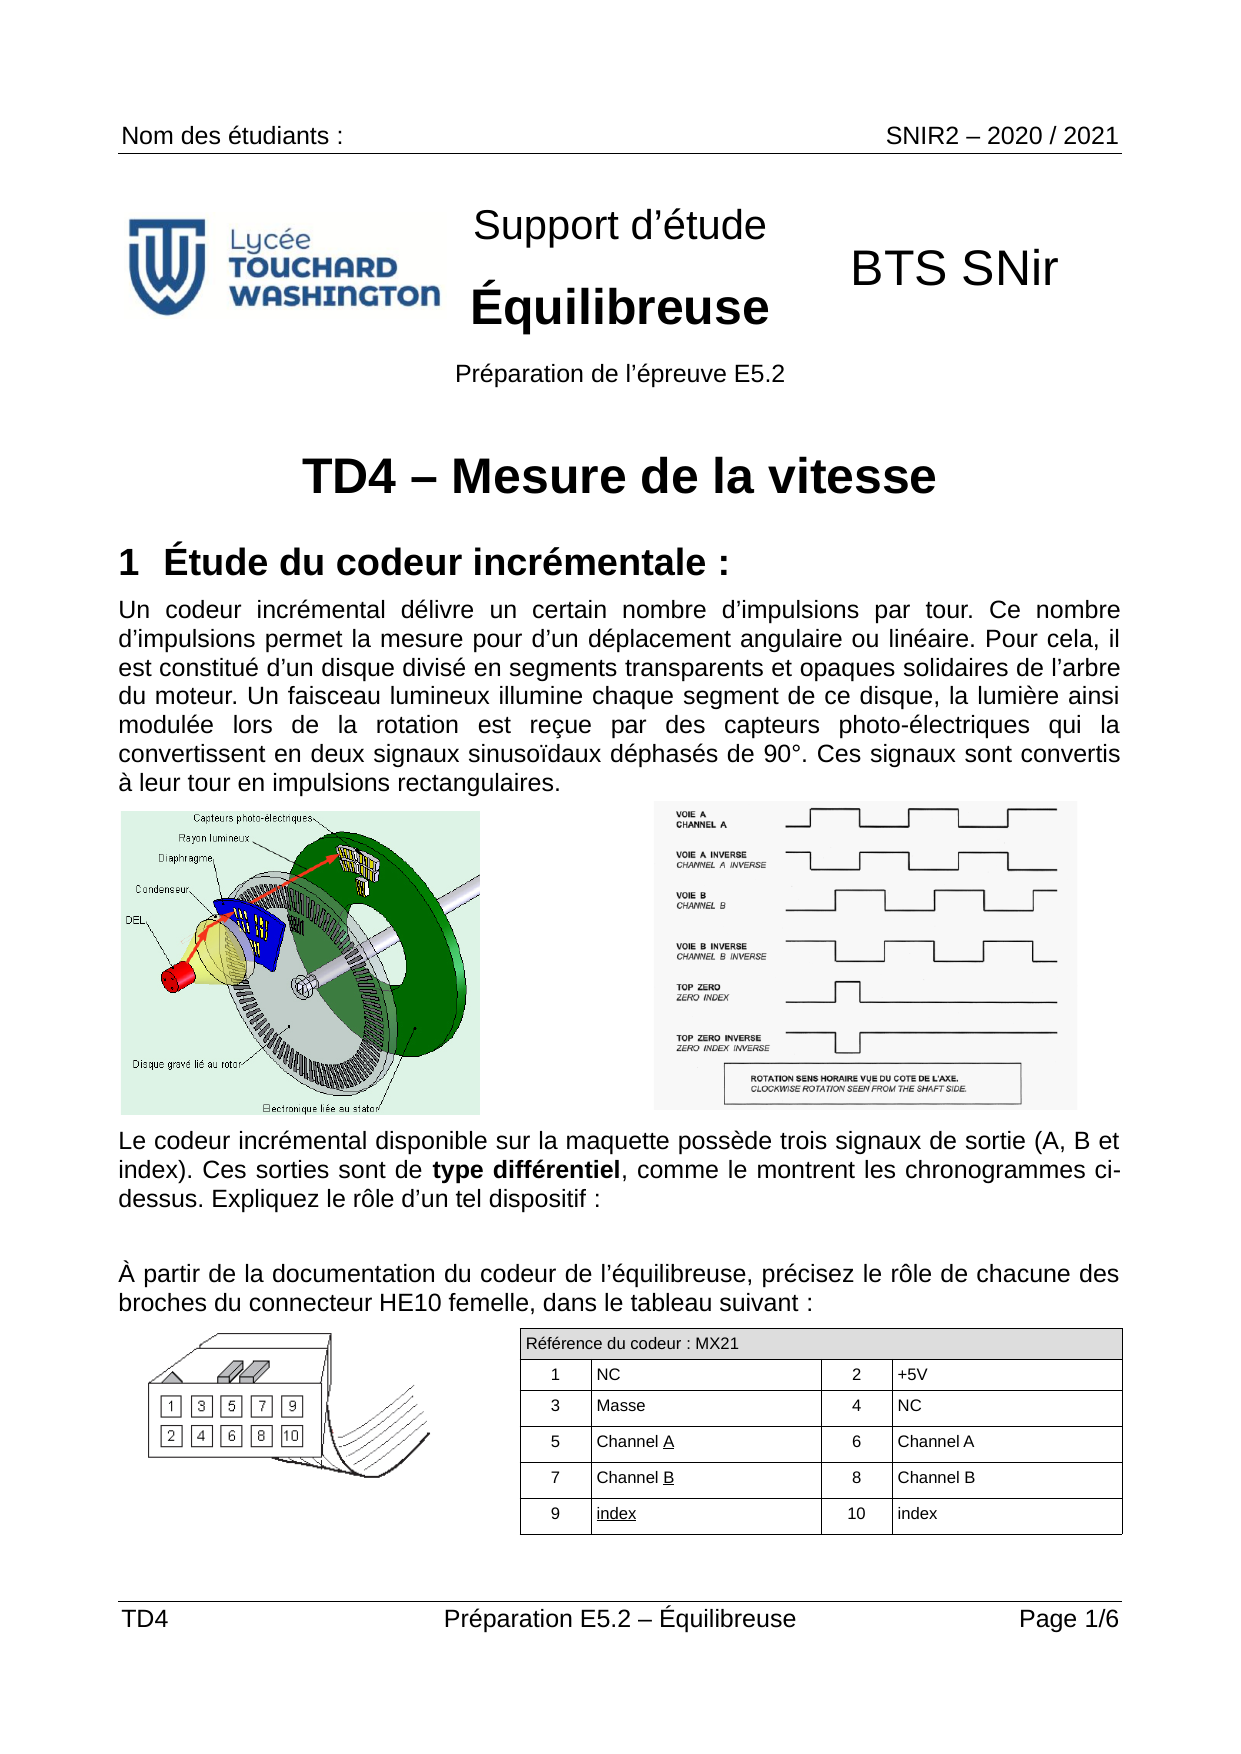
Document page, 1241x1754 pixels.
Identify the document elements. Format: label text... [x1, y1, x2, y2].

picture [653, 801, 1078, 1110]
table_cell Channel B [592, 1463, 821, 1498]
table_cell 9 [521, 1499, 591, 1534]
table_cell 2 [822, 1360, 892, 1389]
table_cell 1 [521, 1360, 591, 1389]
picture [123, 212, 447, 319]
table_header Référence du codeur : MX21 [521, 1329, 1122, 1359]
table_cell Channel A [893, 1427, 1122, 1462]
title TD4 – Mesure de la vitesse [118, 447, 1122, 504]
table_cell 5 [521, 1427, 591, 1462]
table_cell 8 [822, 1463, 892, 1498]
table_header [118, 182, 453, 353]
table_cell NC [893, 1391, 1122, 1426]
table_cell 3 [521, 1391, 591, 1426]
text Un codeur incrémental délivre un certain nombre d’impulsions par tour. Ce nombre d’impulsions permet la mesure pour d’un déplacement angulaire ou linéaire. Pour cela, il est constitué d’un disque divisé en segments transparents et opaques solidaires de l’arbre du moteur. Un faisceau lumineux illumine chaque segment de ce disque, la lumière ainsi modulée lors de la rotation est reçue par des capteurs photo-électriques qui la convertissent en deux signaux sinusoïdaux déphasés de 90°. Ces signaux sont convertis à leur tour en impulsions rectangulaires. [118, 595, 1122, 796]
picture [120, 811, 480, 1115]
table_cell +5V [893, 1360, 1122, 1389]
table_cell 10 [822, 1499, 892, 1534]
table_cell 4 [822, 1391, 892, 1426]
table_cell NC [592, 1360, 821, 1389]
table_cell Préparation de l’épreuve E5.2 [118, 353, 1122, 393]
table_cell 7 [521, 1463, 591, 1498]
text À partir de la documentation du codeur de l’équilibreuse, précisez le rôle de chacune des broches du connecteur HE10 femelle, dans le tableau suivant : [118, 1259, 1122, 1316]
table_cell 6 [822, 1427, 892, 1462]
picture [147, 1333, 451, 1480]
table_cell index [592, 1499, 821, 1534]
table_cell Masse [592, 1391, 821, 1426]
table_cell Channel A [592, 1427, 821, 1462]
table_header Support d’étude Équilibreuse [453, 182, 787, 353]
table_cell Channel B [893, 1463, 1122, 1498]
text Le codeur incrémental disponible sur la maquette possède trois signaux de sortie (A, B et index). Ces sorties sont de type différentiel, comme le montrent les chronogrammes ci-dessus. Expliquez le rôle d’un tel dispositif : [118, 808, 1122, 1212]
table_header BTS SNir [788, 182, 1122, 353]
table_cell index [893, 1499, 1122, 1534]
subtitle Étude du codeur incrémentale : [118, 540, 1122, 583]
